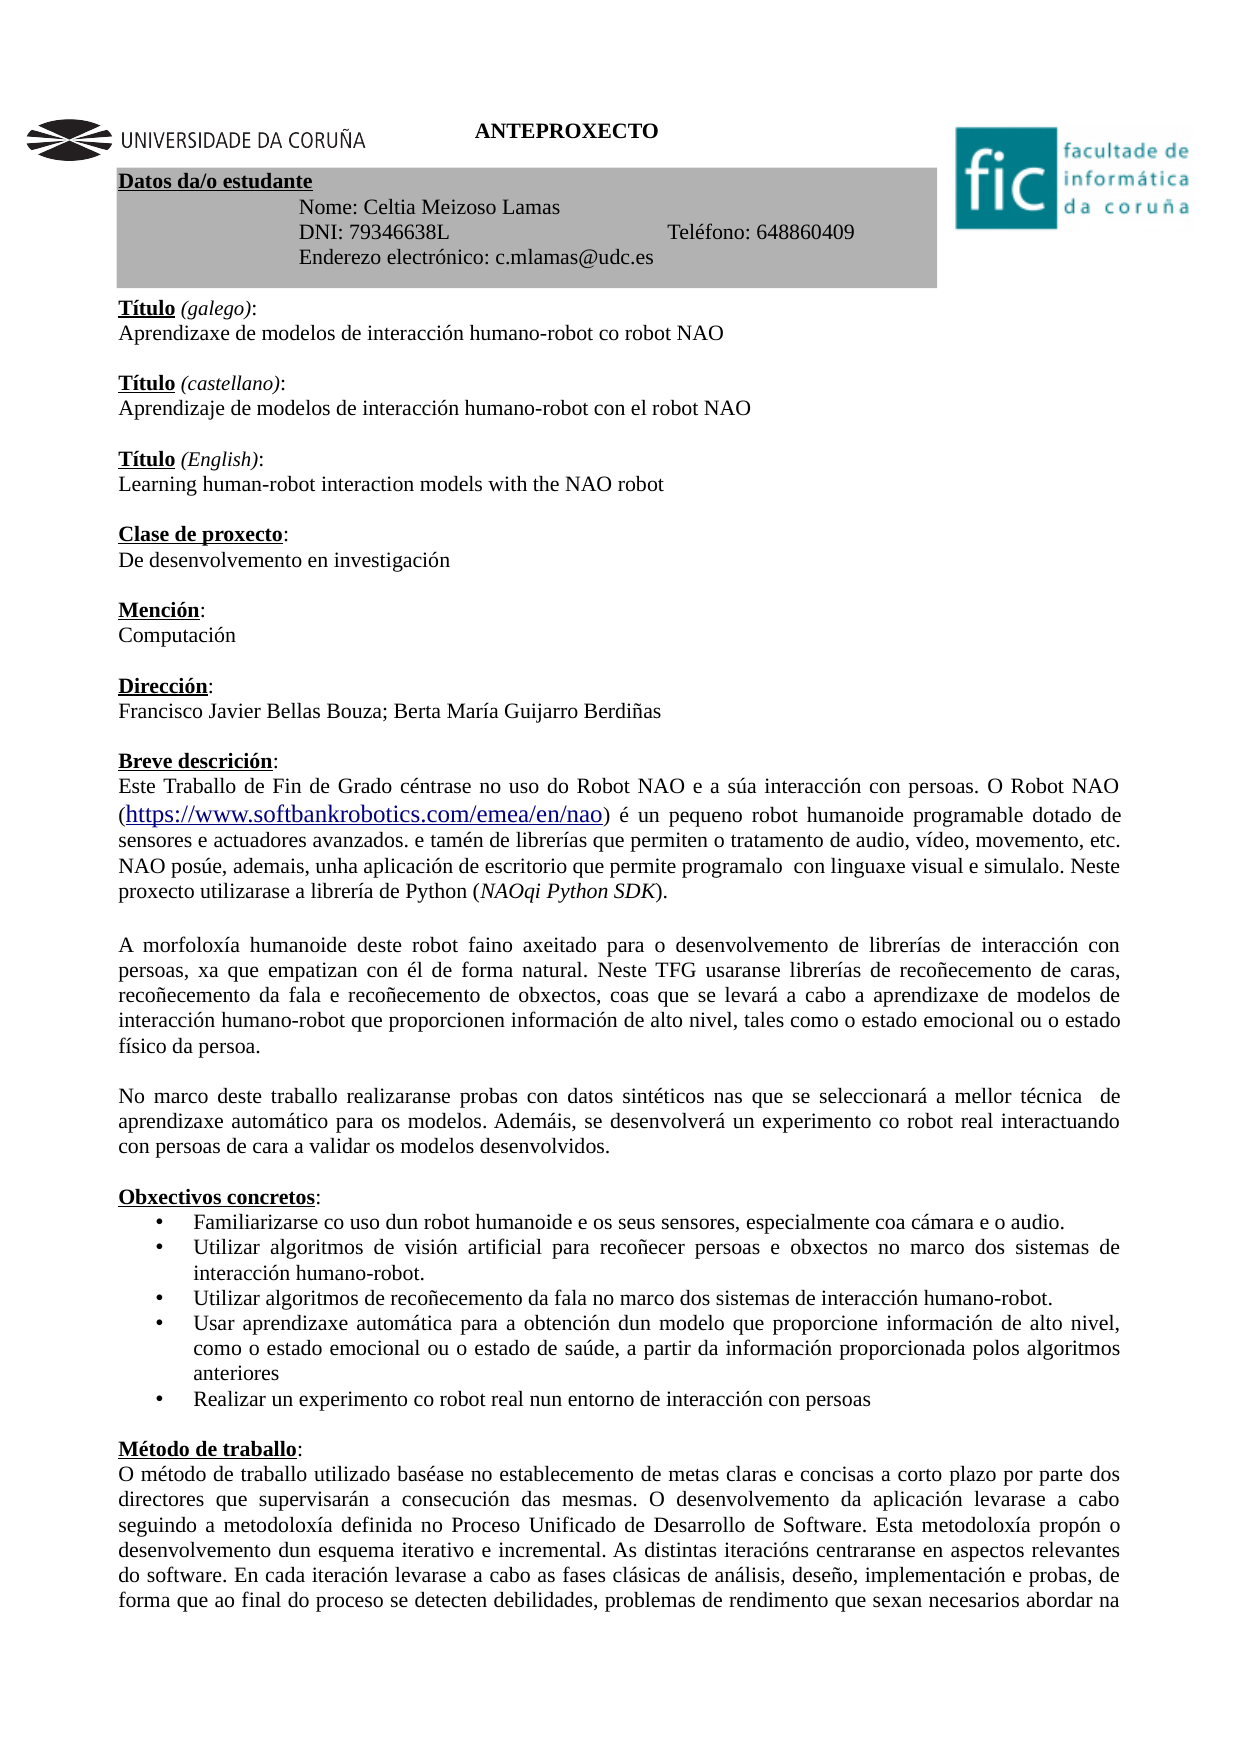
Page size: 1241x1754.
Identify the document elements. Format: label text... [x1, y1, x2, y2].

text Dirección: [118, 673, 1122, 698]
text DNI: 79346638L Teléfono: 648860409 [938, 219, 1122, 244]
text De desenvolvemento en investigación [118, 547, 1122, 572]
text Learning human-robot interaction models with the NAO robot [118, 471, 1122, 496]
text Aprendizaje de modelos de interacción humano-robot con el robot NAO [118, 395, 1122, 421]
list Usar aprendizaxe automática para a obtención dun modelo que proporcione información de alto nivel, como o estado emocional ou o estado de saúde, a partir da información proporcionada polos algoritmos anteriores [156, 1310, 1122, 1386]
text Computación [118, 622, 1122, 647]
list Utilizar algoritmos de recoñecemento da fala no marco dos sistemas de interacción humano-robot. [156, 1285, 1122, 1310]
text Mención: [118, 597, 1122, 622]
text Breve descrición: [118, 748, 1122, 773]
text Francisco Javier Bellas Bouza; Berta María Guijarro Berdiñas [118, 698, 1122, 723]
text Título (castellano): [118, 370, 1122, 395]
text Método de traballo: [118, 1436, 1122, 1461]
list Utilizar algoritmos de visión artificial para recoñecer persoas e obxectos no marco dos sistemas de interacción humano-robot. [156, 1234, 1122, 1285]
picture [25, 118, 367, 162]
text Este Traballo de Fin de Grado céntrase no uso do Robot NAO e a súa interacción con persoas. O Robot NAO (https://www.softbankrobotics.com/emea/en/nao) é un pequeno robot humanoide programable dotado de sensores e actuadores avanzados. e tamén de librerías que permiten o tratamento de audio, vídeo, movemento, etc. NAO posúe, ademais, unha aplicación de escritorio que permite programalo con linguaxe visual e simulalo. Neste proxecto utilizarase a librería de Python (NAOqi Python SDK). [118, 773, 1122, 903]
text Aprendizaxe de modelos de interacción humano-robot co robot NAO [118, 320, 1122, 345]
list Realizar un experimento co robot real nun entorno de interacción con persoas [156, 1386, 1122, 1411]
text Título (English): [118, 446, 1122, 471]
text Obxectivos concretos: [118, 1184, 1122, 1209]
picture [940, 118, 1206, 237]
list Familiarizarse co uso dun robot humanoide e os seus sensores, especialmente coa cámara e o audio. [156, 1209, 1122, 1234]
text Enderezo electrónico: c.mlamas@udc.es [938, 244, 1122, 269]
text O método de traballo utilizado baséase no establecemento de metas claras e concisas a corto plazo por parte dos directores que supervisarán a consecución das mesmas. O desenvolvemento da aplicación levarase a cabo seguindo a metodoloxía definida no Proceso Unificado de Desarrollo de Software. Esta metodoloxía propón o desenvolvemento dun esquema iterativo e incremental. As distintas iteracións centraranse en aspectos relevantes do software. En cada iteración levarase a cabo as fases clásicas de análisis, deseño, implementación e probas, de forma que ao final do proceso se detecten debilidades, problemas de rendimento que sexan necesarios abordar na [118, 1461, 1122, 1612]
text ANTEPROXECTO [367, 118, 940, 143]
text A morfoloxía humanoide deste robot faino axeitado para o desenvolvemento de librerías de interacción con persoas, xa que empatizan con él de forma natural. Neste TFG usaranse librerías de recoñecemento de caras, recoñecemento da fala e recoñecemento de obxectos, coas que se levará a cabo a aprendizaxe de modelos de interacción humano-robot que proporcionen información de alto nivel, tales como o estado emocional ou o estado físico da persoa. [118, 932, 1122, 1058]
text No marco deste traballo realizaranse probas con datos sintéticos nas que se seleccionará a mellor técnica de aprendizaxe automático para os modelos. Ademáis, se desenvolverá un experimento co robot real interactuando con persoas de cara a validar os modelos desenvolvidos. [118, 1083, 1122, 1159]
text Clase de proxecto: [118, 521, 1122, 547]
text Título (galego): [118, 294, 1122, 320]
